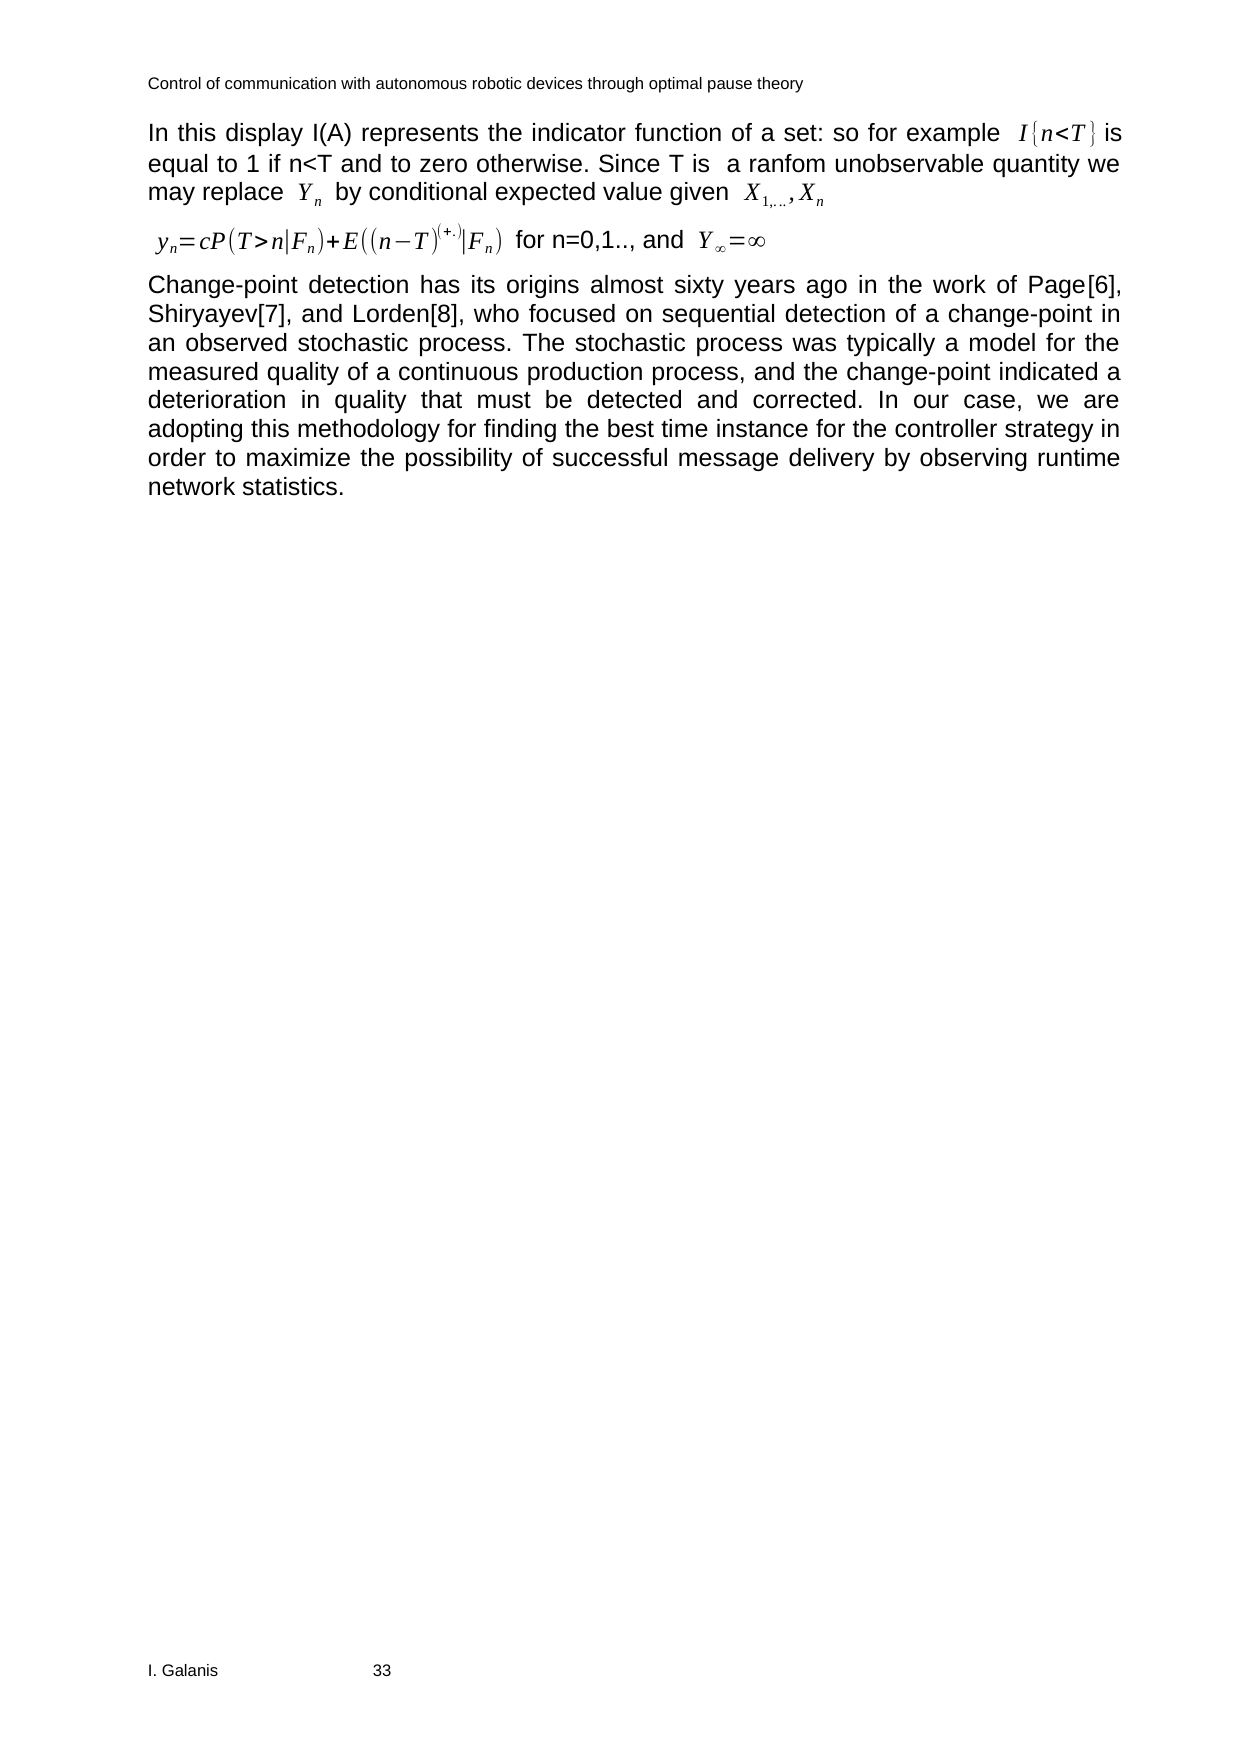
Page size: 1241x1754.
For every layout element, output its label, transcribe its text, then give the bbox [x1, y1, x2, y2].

text Change-point detection has its origins almost sixty years ago in the work of Page[6]⁠, Shiryayev[7]⁠, and Lorden[8]⁠, who focused on sequential detection of a change-point in an observed stochastic process. The stochastic process was typically a model for the measured quality of a continuous production process, and the change-point indicated a deterioration in quality that must be detected and corrected. In our case, we are adopting this methodology for finding the best time instance for the controller strategy in order to maximize the possibility of successful message delivery by observing runtime network statistics. [148, 270, 1122, 500]
text In this display I(A) represents the indicator function of a set: so for example is equal to 1 if n<T and to zero otherwise. Since T is a ranfom unobservable quantity we may replace by conditional expected value given [148, 118, 1122, 210]
text for n=0,1.., and [148, 222, 1122, 258]
